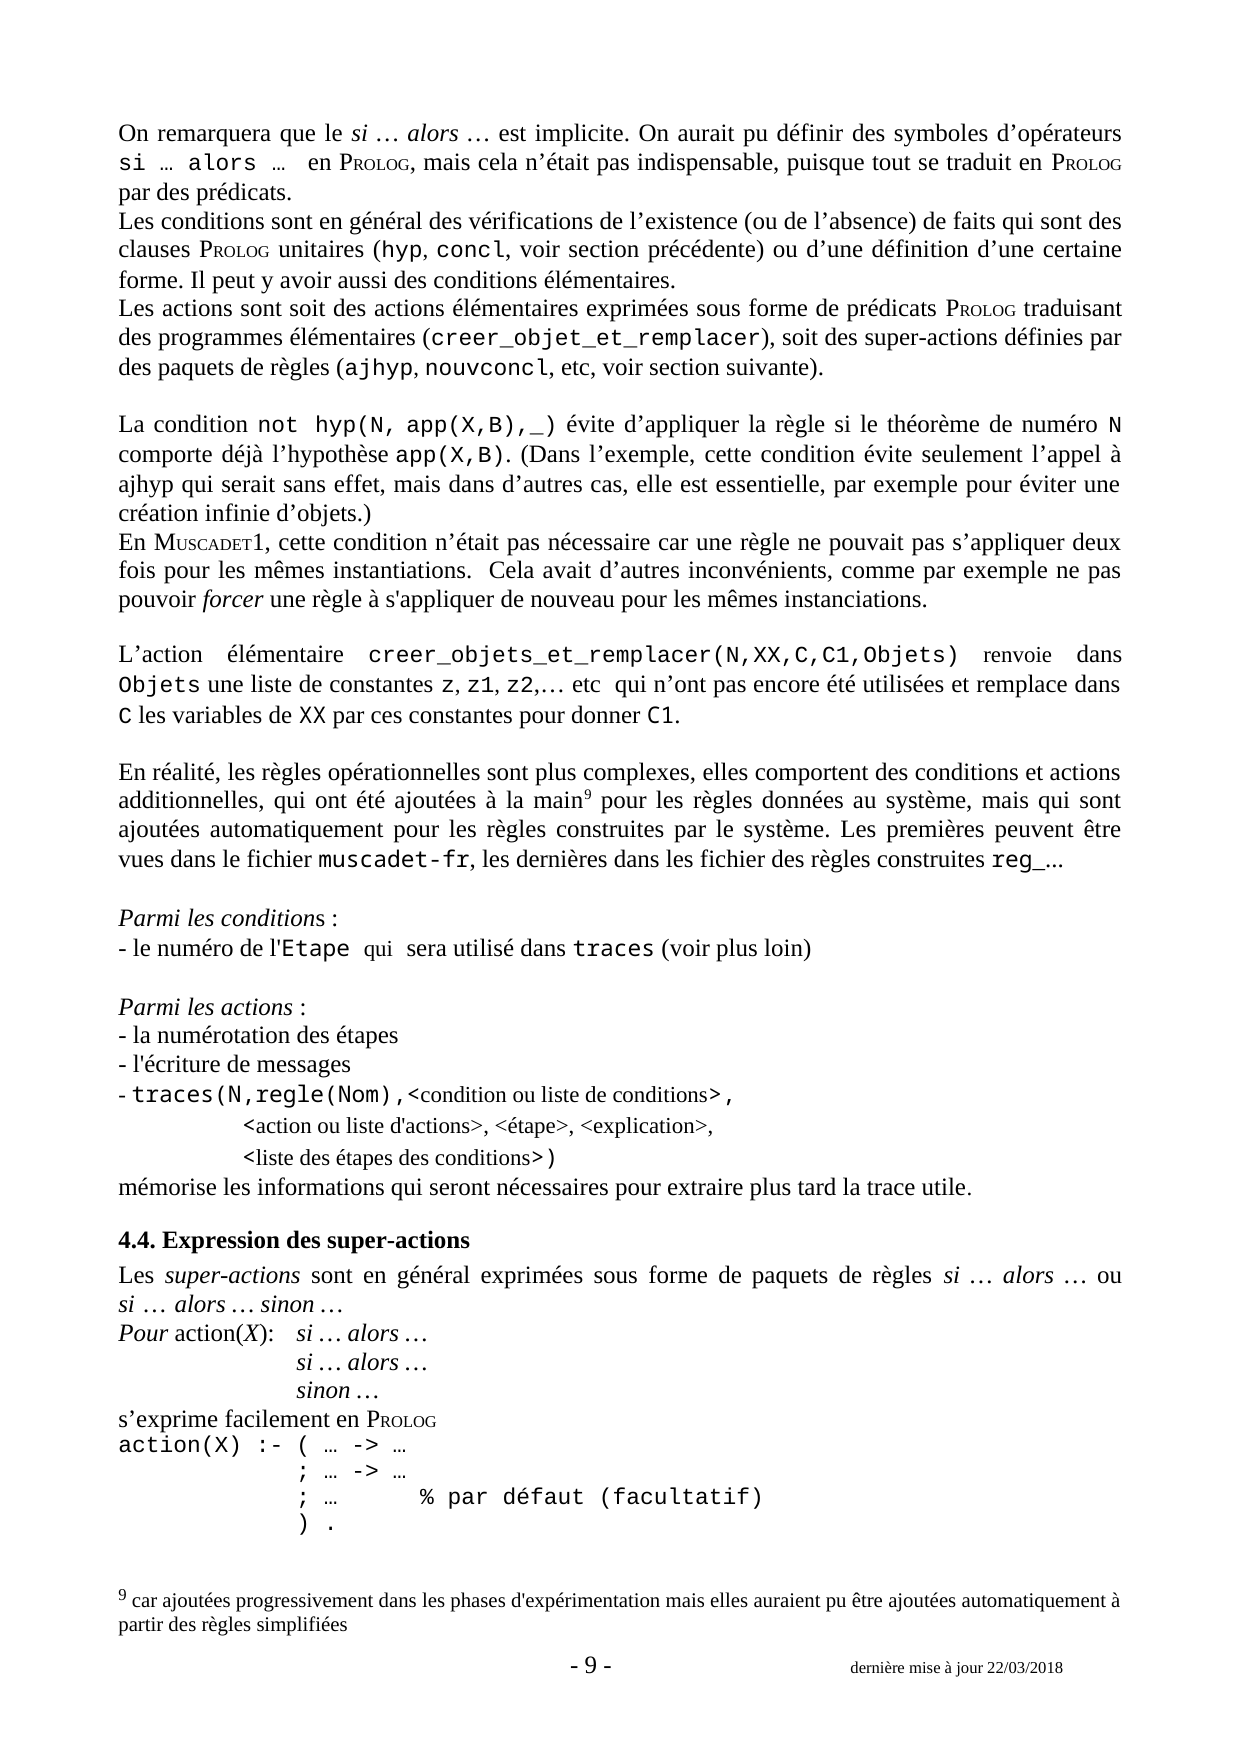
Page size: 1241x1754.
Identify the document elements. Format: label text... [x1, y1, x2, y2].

text - le numéro de l'Etape qui sera utilisé dans traces (voir plus loin) [118, 932, 1122, 963]
text - l'écriture de messages [118, 1049, 1122, 1078]
text L’action élémentaire creer_objets_et_remplacer(N,XX,C,C1,Objets) renvoie dans Objets une liste de constantes z, z1, z2,… etc qui n’ont pas encore été utilisées et remplace dans C les variables de XX par ces constantes pour donner C1. [118, 639, 1122, 731]
text ) . [118, 1511, 1122, 1537]
text - traces(N,regle(Nom),<condition ou liste de conditions>, [118, 1078, 1122, 1109]
subtitle 4.4. Expression des super-actions [118, 1226, 1122, 1254]
text On remarquera que le si … alors … est implicite. On aurait pu définir des symboles d’opérateurs si … alors … en Prolog, mais cela n’était pas indispensable, puisque tout se traduit en Prolog par des prédicats. [118, 118, 1122, 206]
text - la numérotation des étapes [118, 1021, 1122, 1049]
text Parmi les actions : [118, 992, 1122, 1021]
text En réalité, les règles opérationnelles sont plus complexes, elles comportent des conditions et actions additionnelles, qui ont été ajoutées à la main pour les règles données au système, mais qui sont ajoutées automatiquement pour les règles construites par le système. Les premières peuvent être vues dans le fichier muscadet-fr, les dernières dans les fichier des règles construites reg_... [118, 757, 1122, 874]
text <action ou liste d'actions>, <étape>, <explication>, [118, 1109, 1122, 1141]
text Pour action(X): si … alors … [118, 1318, 1122, 1347]
text <liste des étapes des conditions>) [118, 1141, 1122, 1172]
text sinon … [118, 1376, 1122, 1404]
text si … alors … [118, 1347, 1122, 1376]
text action(X) :- ( … -> … [118, 1433, 1122, 1459]
text En Muscadet1, cette condition n’était pas nécessaire car une règle ne pouvait pas s’appliquer deux fois pour les mêmes instantiations. Cela avait d’autres inconvénients, comme par exemple ne pas pouvoir forcer une règle à s'appliquer de nouveau pour les mêmes instanciations. [118, 527, 1122, 613]
text Les conditions sont en général des vérifications de l’existence (ou de l’absence) de faits qui sont des clauses Prolog unitaires (hyp, concl, voir section précédente) ou d’une définition d’une certaine forme. Il peut y avoir aussi des conditions élémentaires. [118, 206, 1122, 293]
text Parmi les conditions : [118, 903, 1122, 932]
text La condition not hyp(N, app(X,B),_) évite d’appliquer la règle si le théorème de numéro N comporte déjà l’hypothèse app(X,B). (Dans l’exemple, cette condition évite seulement l’appel à ajhyp qui serait sans effet, mais dans d’autres cas, elle est essentielle, par exemple pour éviter une création infinie d’objets.) [118, 409, 1122, 527]
text car ajoutées progressivement dans les phases d'expérimentation mais elles auraient pu être ajoutées automatiquement à partir des règles simplifiées [118, 1584, 1122, 1636]
text Les actions sont soit des actions élémentaires exprimées sous forme de prédicats Prolog traduisant des programmes élémentaires (creer_objet_et_remplacer), soit des super-actions définies par des paquets de règles (ajhyp, nouvconcl, etc, voir section suivante). [118, 293, 1122, 383]
text s’exprime facilement en Prolog [118, 1404, 1122, 1433]
text mémorise les informations qui seront nécessaires pour extraire plus tard la trace utile. [118, 1172, 1122, 1201]
text Les super-actions sont en général exprimées sous forme de paquets de règles si … alors … ou si … alors … sinon … [118, 1261, 1122, 1318]
text ; … -> … [118, 1459, 1122, 1485]
text ; … % par défaut (facultatif) [118, 1485, 1122, 1511]
